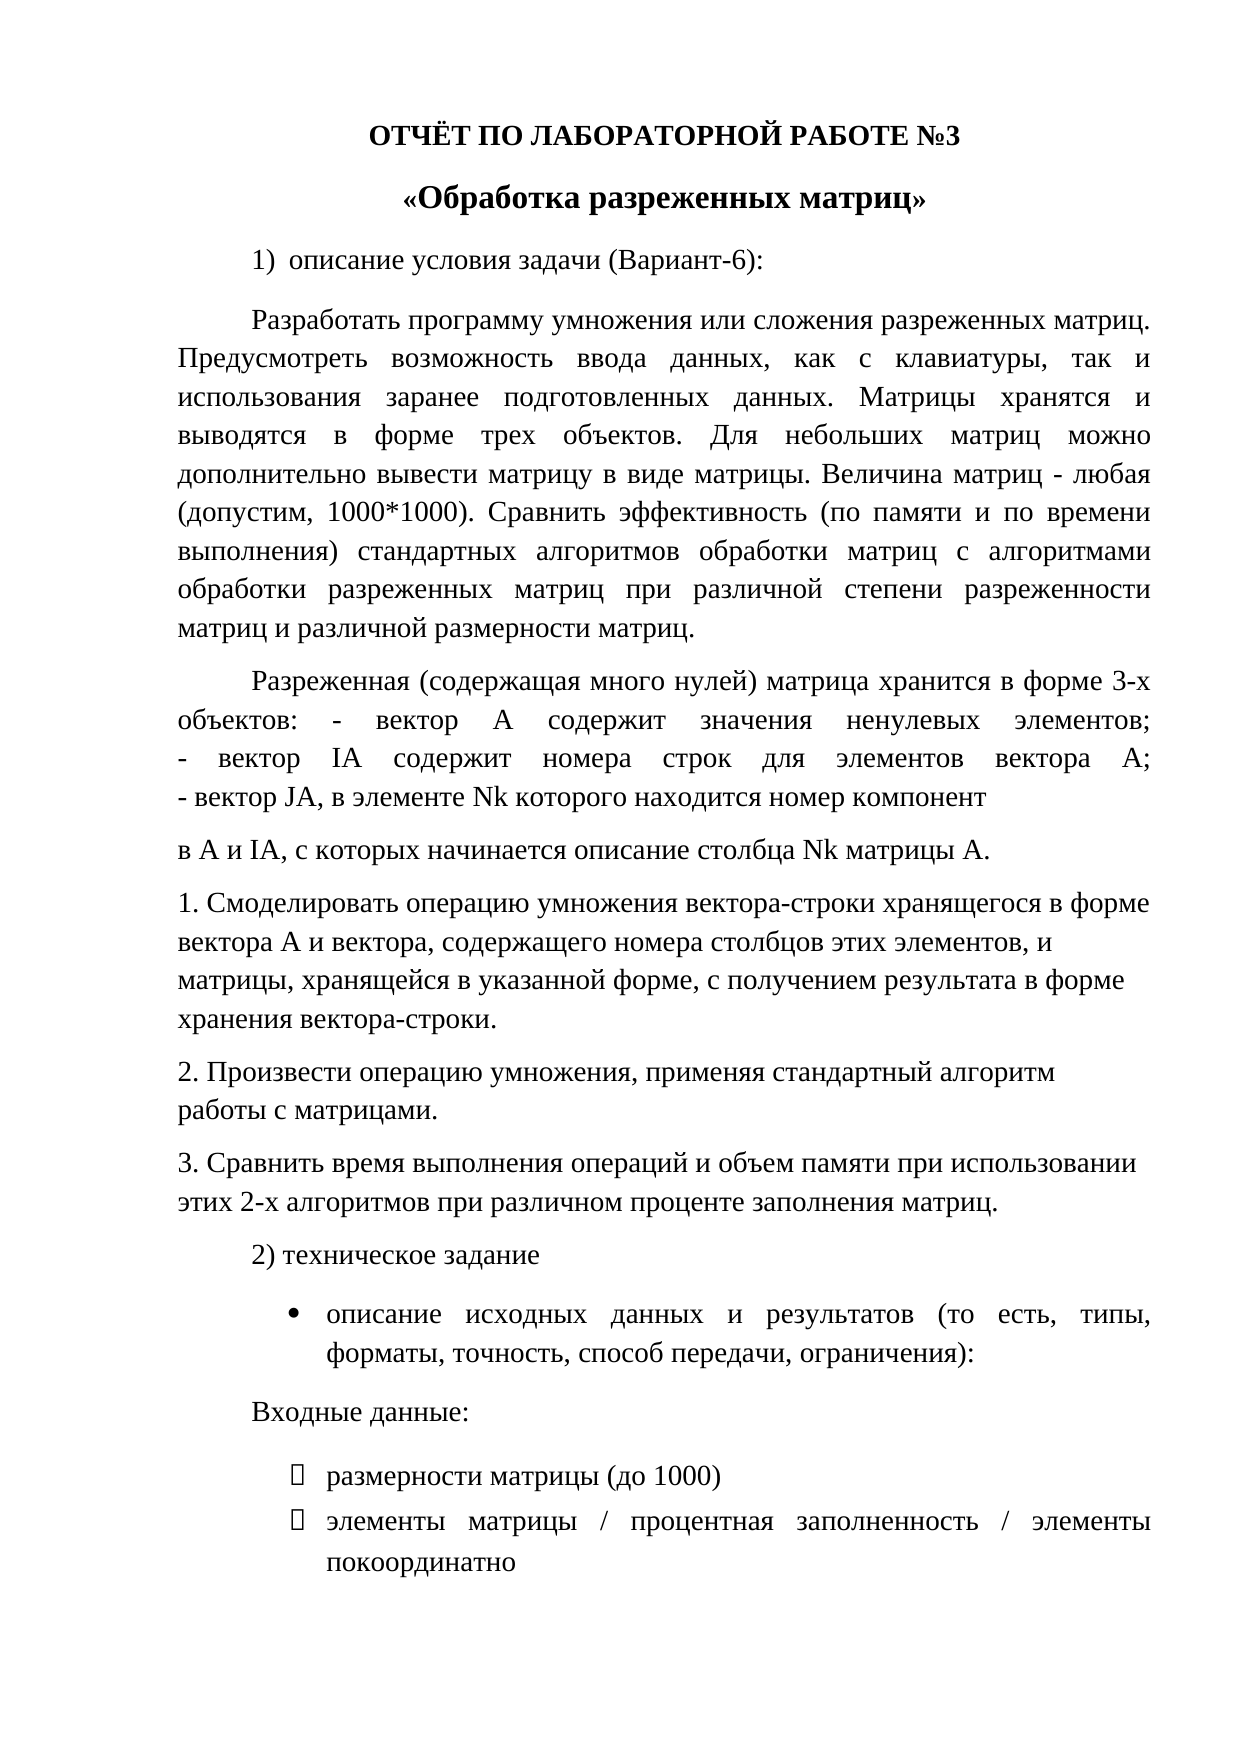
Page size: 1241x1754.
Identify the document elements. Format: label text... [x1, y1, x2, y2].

list описание исходных данных и результатов (то есть, типы, форматы, точность, способ передачи, ограничения): [288, 1297, 1152, 1369]
list элементы матрицы / процентная заполненность / элементы покоординатно [288, 1499, 1152, 1578]
text Разреженная (содержащая много нулей) матрица хранится в форме 3-х объектов: - вектор A содержит значения ненулевых элементов; - вектор IA содержит номера строк для элементов вектора A; - вектор JA, в элементе Nk которого находится номер компонент [177, 663, 1152, 812]
text Входные данные: [177, 1394, 1152, 1428]
list размерности матрицы (до 1000) [288, 1454, 1152, 1494]
text 2) техническое задание [177, 1237, 1152, 1271]
text «Обработка разреженных матриц» [177, 177, 1152, 216]
text ОТЧЁТ ПО ЛАБОРАТОРНОЙ РАБОТЕ №3 [177, 118, 1152, 152]
text Разработать программу умножения или сложения разреженных матриц. Предусмотреть возможность ввода данных, как с клавиатуры, так и использования заранее подготовленных данных. Матрицы хранятся и выводятся в форме трех объектов. Для небольших матриц можно дополнительно вывести матрицу в виде матрицы. Величина матриц - любая (допустим, 1000*1000). Сравнить эффективность (по памяти и по времени выполнения) стандартных алгоритмов обработки матриц с алгоритмами обработки разреженных матриц при различной степени разреженности матриц и различной размерности матриц. [177, 302, 1152, 644]
list описание условия задачи (Вариант-6): [251, 242, 1152, 276]
text 1. Смоделировать операцию умножения вектора-строки хранящегося в форме вектора A и вектора, содержащего номера столбцов этих элементов, и матрицы, хранящейся в указанной форме, с получением результата в форме хранения вектора-строки. [177, 885, 1152, 1034]
text 3. Сравнить время выполнения операций и объем памяти при использовании этих 2-х алгоритмов при различном проценте заполнения матриц. [177, 1146, 1152, 1218]
text 2. Произвести операцию умножения, применяя стандартный алгоритм работы с матрицами. [177, 1054, 1152, 1126]
text в A и IA, с которых начинается описание столбца Nk матрицы A. [177, 832, 1152, 866]
